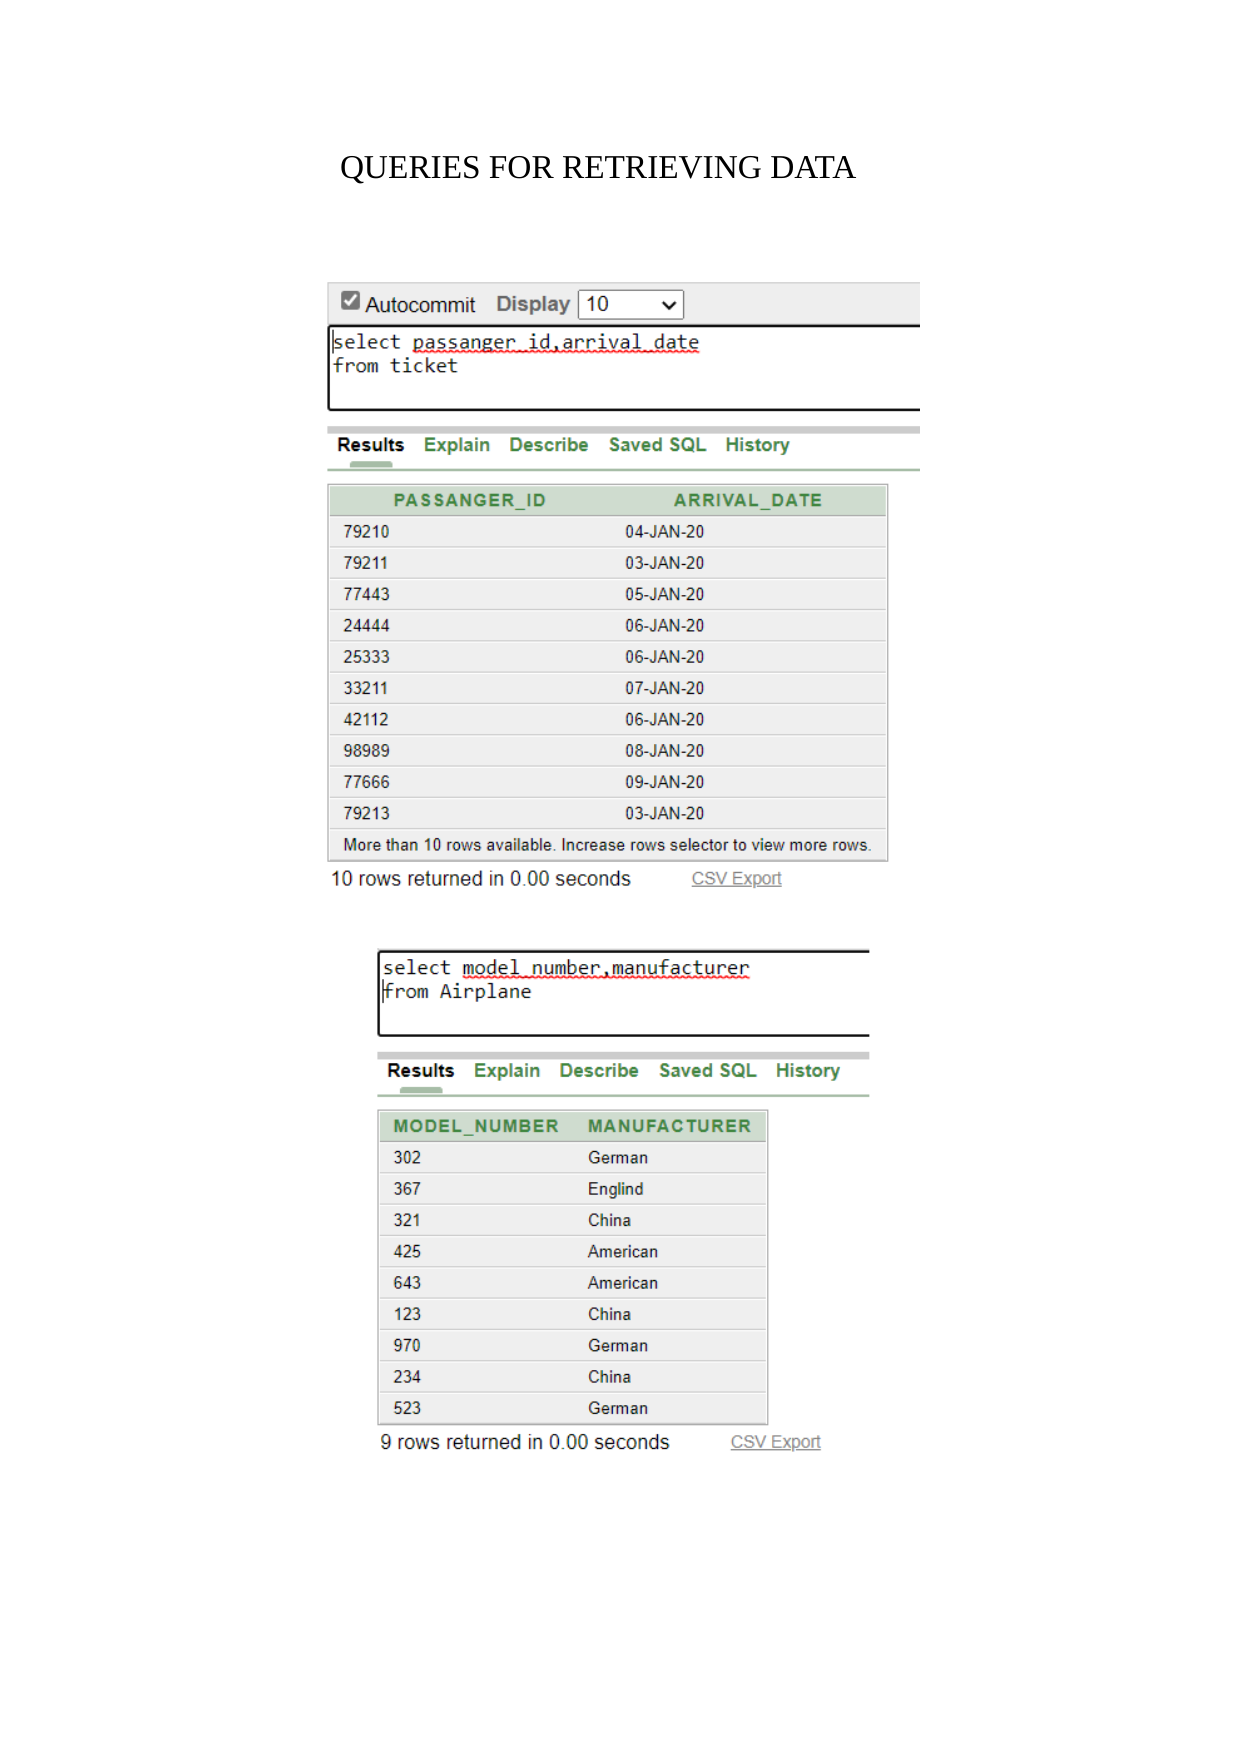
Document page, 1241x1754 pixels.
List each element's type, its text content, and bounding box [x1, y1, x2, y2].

picture [320, 271, 920, 892]
picture [370, 948, 870, 1468]
text QUERIES FOR RETRIEVING DATA [118, 147, 1122, 185]
